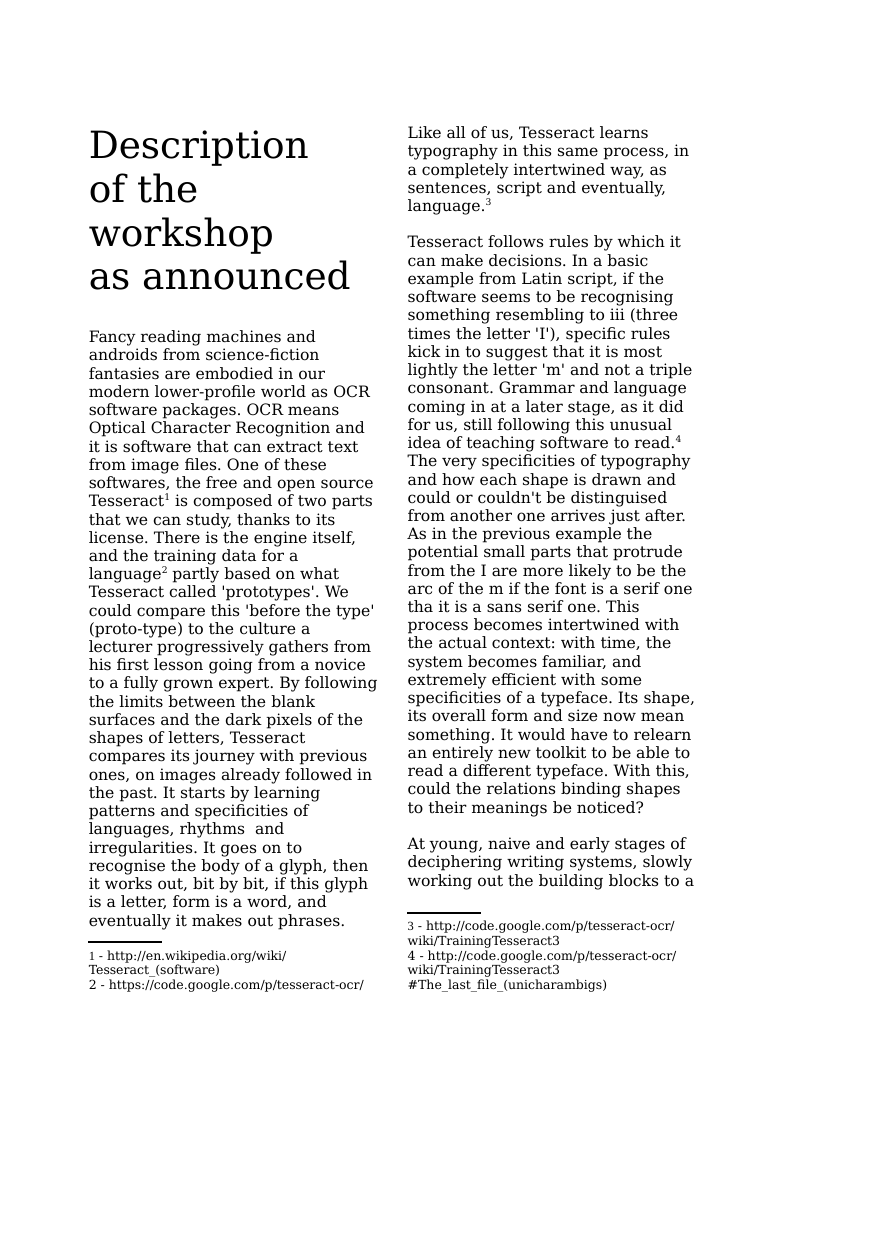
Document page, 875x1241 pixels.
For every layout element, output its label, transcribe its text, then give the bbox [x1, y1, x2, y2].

text Description of the workshop as announced [88, 124, 378, 299]
text Like all of us, Tesseract learns typography in this same process, in a completely intertwined way, as sentences, script and eventually, language. [407, 124, 697, 215]
text At young, naive and early stages of deciphering writing systems, slowly working out the building blocks to a [407, 835, 697, 890]
text - http://code.google.com/p/tesseract-ocr/ wiki/TrainingTesseract3 #The_last_file_(unicharambigs) [407, 948, 697, 992]
text - https://code.google.com/p/tesseract-ocr/ [88, 978, 378, 992]
text - http://en.wikipedia.org/wiki/ Tesseract_(software) [88, 948, 378, 978]
text Fancy reading machines and androids from science-fiction fantasies are embodied in our modern lower-profile world as OCR software packages. OCR means Optical Character Recognition and it is software that can extract text from image files. One of these softwares, the free and open source Tesseract is composed of two parts that we can study, thanks to its license. There is the engine itself, and the training data for a language partly based on what Tesseract called 'prototypes'. We could compare this 'before the type' (proto-type) to the culture a lecturer progressively gathers from his first lesson going from a novice to a fully grown expert. By following the limits between the blank surfaces and the dark pixels of the shapes of letters, Tesseract compares its journey with previous ones, on images already followed in the past. It starts by learning patterns and specificities of languages, rhythms and irregularities. It goes on to recognise the body of a glyph, then it works out, bit by bit, if this glyph is a letter, form is a word, and eventually it makes out phrases. [88, 328, 378, 930]
text - http://code.google.com/p/tesseract-ocr/ wiki/TrainingTesseract3 [407, 919, 697, 948]
text Tesseract follows rules by which it can make decisions. In a basic example from Latin script, if the software seems to be recognising something resembling to iii (three times the letter 'I'), specific rules kick in to suggest that it is most lightly the letter 'm' and not a triple consonant. Grammar and language coming in at a later stage, as it did for us, still following this unusual idea of teaching software to read. The very specificities of typography and how each shape is drawn and could or couldn't be distinguised from another one arrives just after. As in the previous example the potential small parts that protrude from the I are more likely to be the arc of the m if the font is a serif one tha it is a sans serif one. This process becomes intertwined with the actual context: with time, the system becomes familiar, and extremely efficient with some specificities of a typeface. Its shape, its overall form and size now mean something. It would have to relearn an entirely new toolkit to be able to read a different typeface. With this, could the relations binding shapes to their meanings be noticed? [407, 233, 697, 817]
